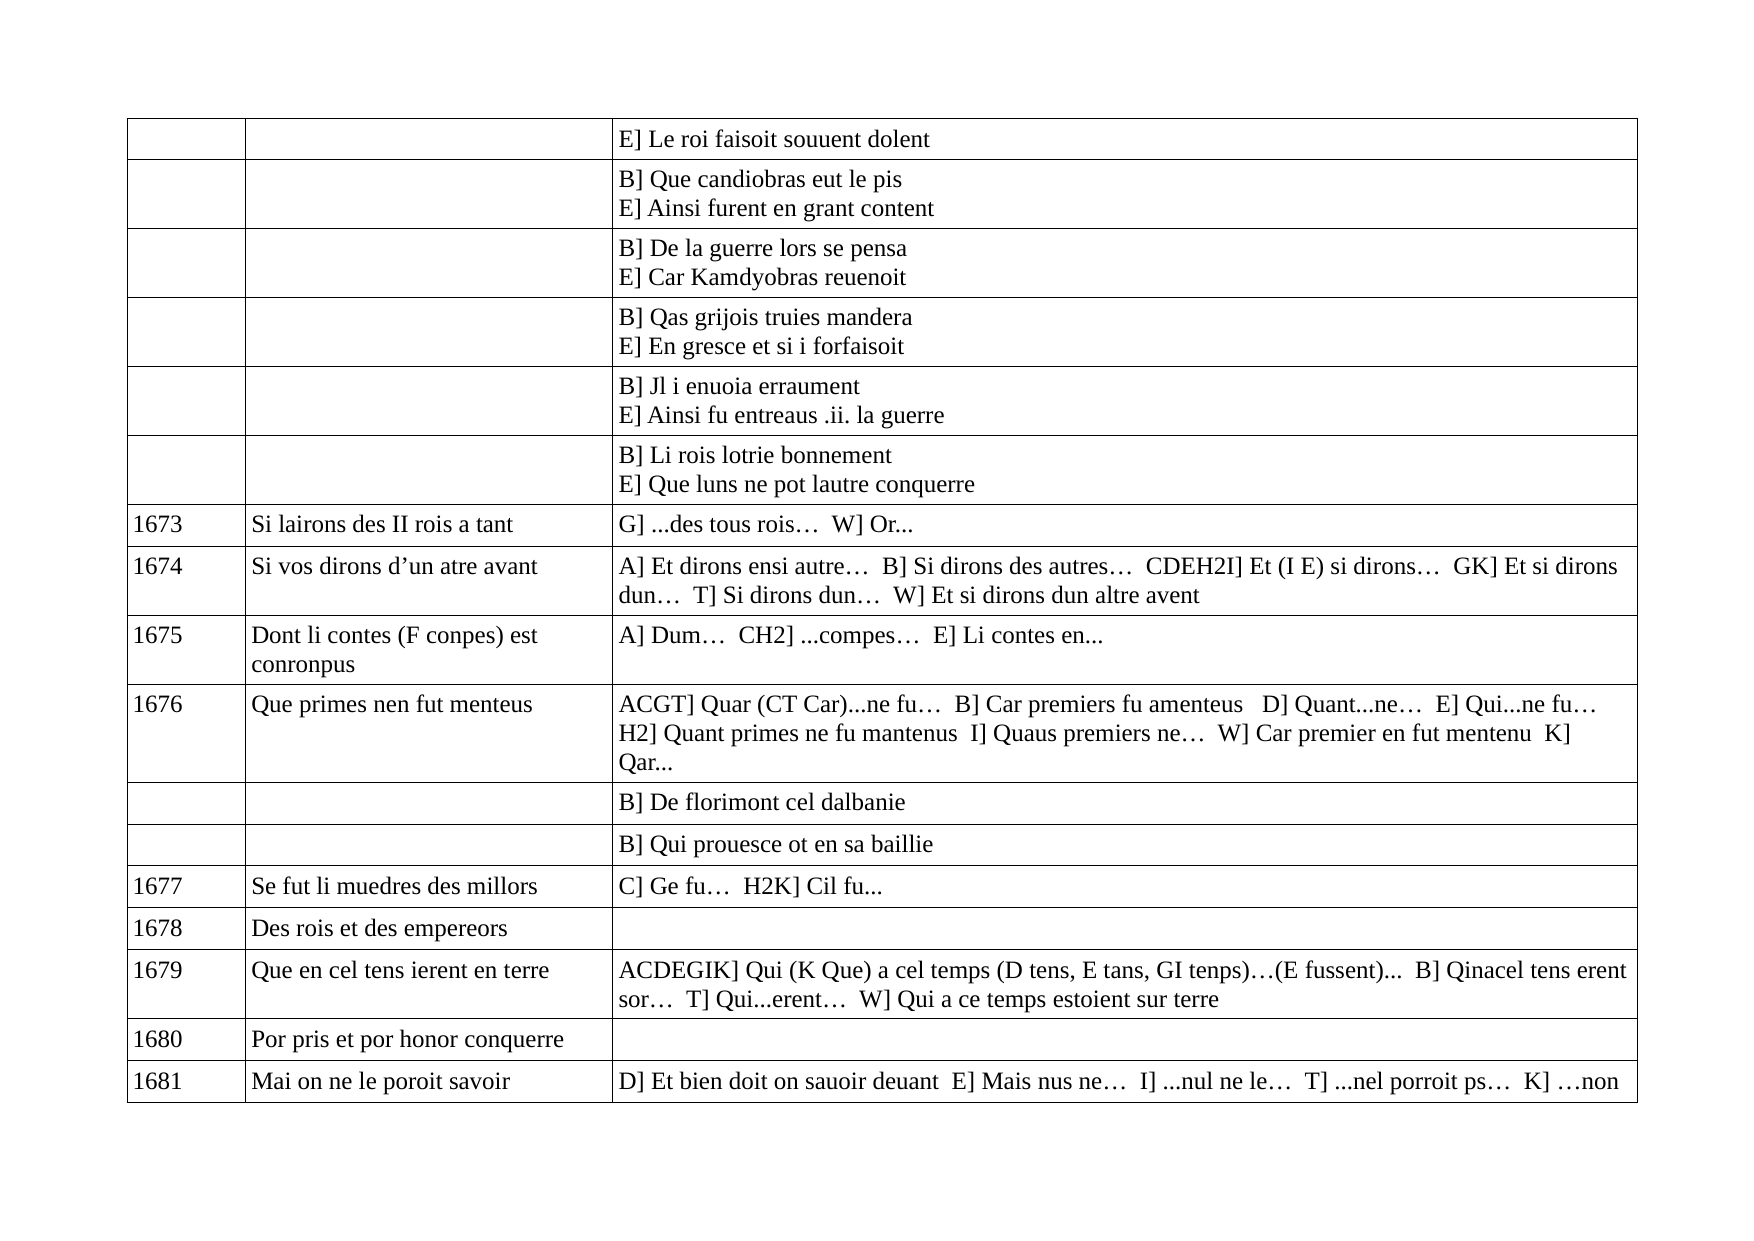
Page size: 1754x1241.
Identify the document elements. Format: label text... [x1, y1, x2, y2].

table_cell [246, 229, 612, 297]
table_cell [613, 1019, 1637, 1060]
table_cell 1679 [128, 950, 245, 1018]
table_cell Mai on ne le poroit savoir [246, 1061, 612, 1102]
table_cell [246, 119, 612, 158]
table_cell Por pris et por honor conquerre [246, 1019, 612, 1060]
table_cell Des rois et des empereors [246, 908, 612, 949]
table_cell 1673 [128, 505, 245, 546]
table_cell E] Le roi faisoit souuent dolent [613, 119, 1637, 158]
table_cell 1680 [128, 1019, 245, 1060]
table_cell 1678 [128, 908, 245, 949]
table_cell [128, 229, 245, 297]
table_cell [246, 783, 612, 823]
table_cell 1677 [128, 866, 245, 907]
table_cell 1681 [128, 1061, 245, 1102]
table_cell B] Que candiobras eut le pis E] Ainsi furent en grant content [613, 160, 1637, 227]
table_cell B] Qui prouesce ot en sa baillie [613, 825, 1637, 865]
table_cell [128, 436, 245, 504]
table_cell [246, 825, 612, 865]
table_cell B] Li rois lotrie bonnement E] Que luns ne pot lautre conquerre [613, 436, 1637, 504]
table_cell D] Et bien doit on sauoir deuant E] Mais nus ne… I] ...nul ne le… T] ...nel porroit ps… K] …non [613, 1061, 1637, 1102]
table_cell Si lairons des II rois a tant [246, 505, 612, 546]
table_cell [613, 908, 1637, 949]
table_cell ACDEGIK] Qui (K Que) a cel temps (D tens, E tans, GI tenps)…(E fussent)... B] Qinacel tens erent sor… T] Qui...erent… W] Qui a ce temps estoient sur terre [613, 950, 1637, 1018]
table_cell Que en cel tens ierent en terre [246, 950, 612, 1018]
table_cell Si vos dirons d’un atre avant [246, 547, 612, 615]
table_cell 1676 [128, 685, 245, 782]
table_cell A] Dum… CH2] ...compes… E] Li contes en... [613, 616, 1637, 684]
table_cell B] De la guerre lors se pensa E] Car Kamdyobras reuenoit [613, 229, 1637, 297]
table_cell ACGT] Quar (CT Car)...ne fu… B] Car premiers fu amenteus D] Quant...ne… E] Qui...ne fu… H2] Quant primes ne fu mantenus I] Quaus premiers ne… W] Car premier en fut mentenu K] Qar... [613, 685, 1637, 782]
table_cell B] Qas grijois truies mandera E] En gresce et si i forfaisoit [613, 298, 1637, 366]
table_cell Se fut li muedres des millors [246, 866, 612, 907]
table_cell Que primes nen fut menteus [246, 685, 612, 782]
table_cell [246, 160, 612, 227]
table_cell [128, 825, 245, 865]
table_cell [246, 367, 612, 435]
table_cell [128, 298, 245, 366]
table_cell [128, 367, 245, 435]
table_cell B] Jl i enuoia erraument E] Ainsi fu entreaus .ii. la guerre [613, 367, 1637, 435]
table_cell 1674 [128, 547, 245, 615]
table_cell [246, 436, 612, 504]
table_cell G] ...des tous rois… W] Or... [613, 505, 1637, 546]
table_cell [128, 160, 245, 227]
table_cell [128, 119, 245, 158]
table_cell [246, 298, 612, 366]
table_cell A] Et dirons ensi autre… B] Si dirons des autres… CDEH2I] Et (I E) si dirons… GK] Et si dirons dun… T] Si dirons dun… W] Et si dirons dun altre avent [613, 547, 1637, 615]
table_cell 1675 [128, 616, 245, 684]
table_cell C] Ge fu… H2K] Cil fu... [613, 866, 1637, 907]
table_cell Dont li contes (F conpes) est conronpus [246, 616, 612, 684]
table_cell [128, 783, 245, 823]
table_cell B] De florimont cel dalbanie [613, 783, 1637, 823]
